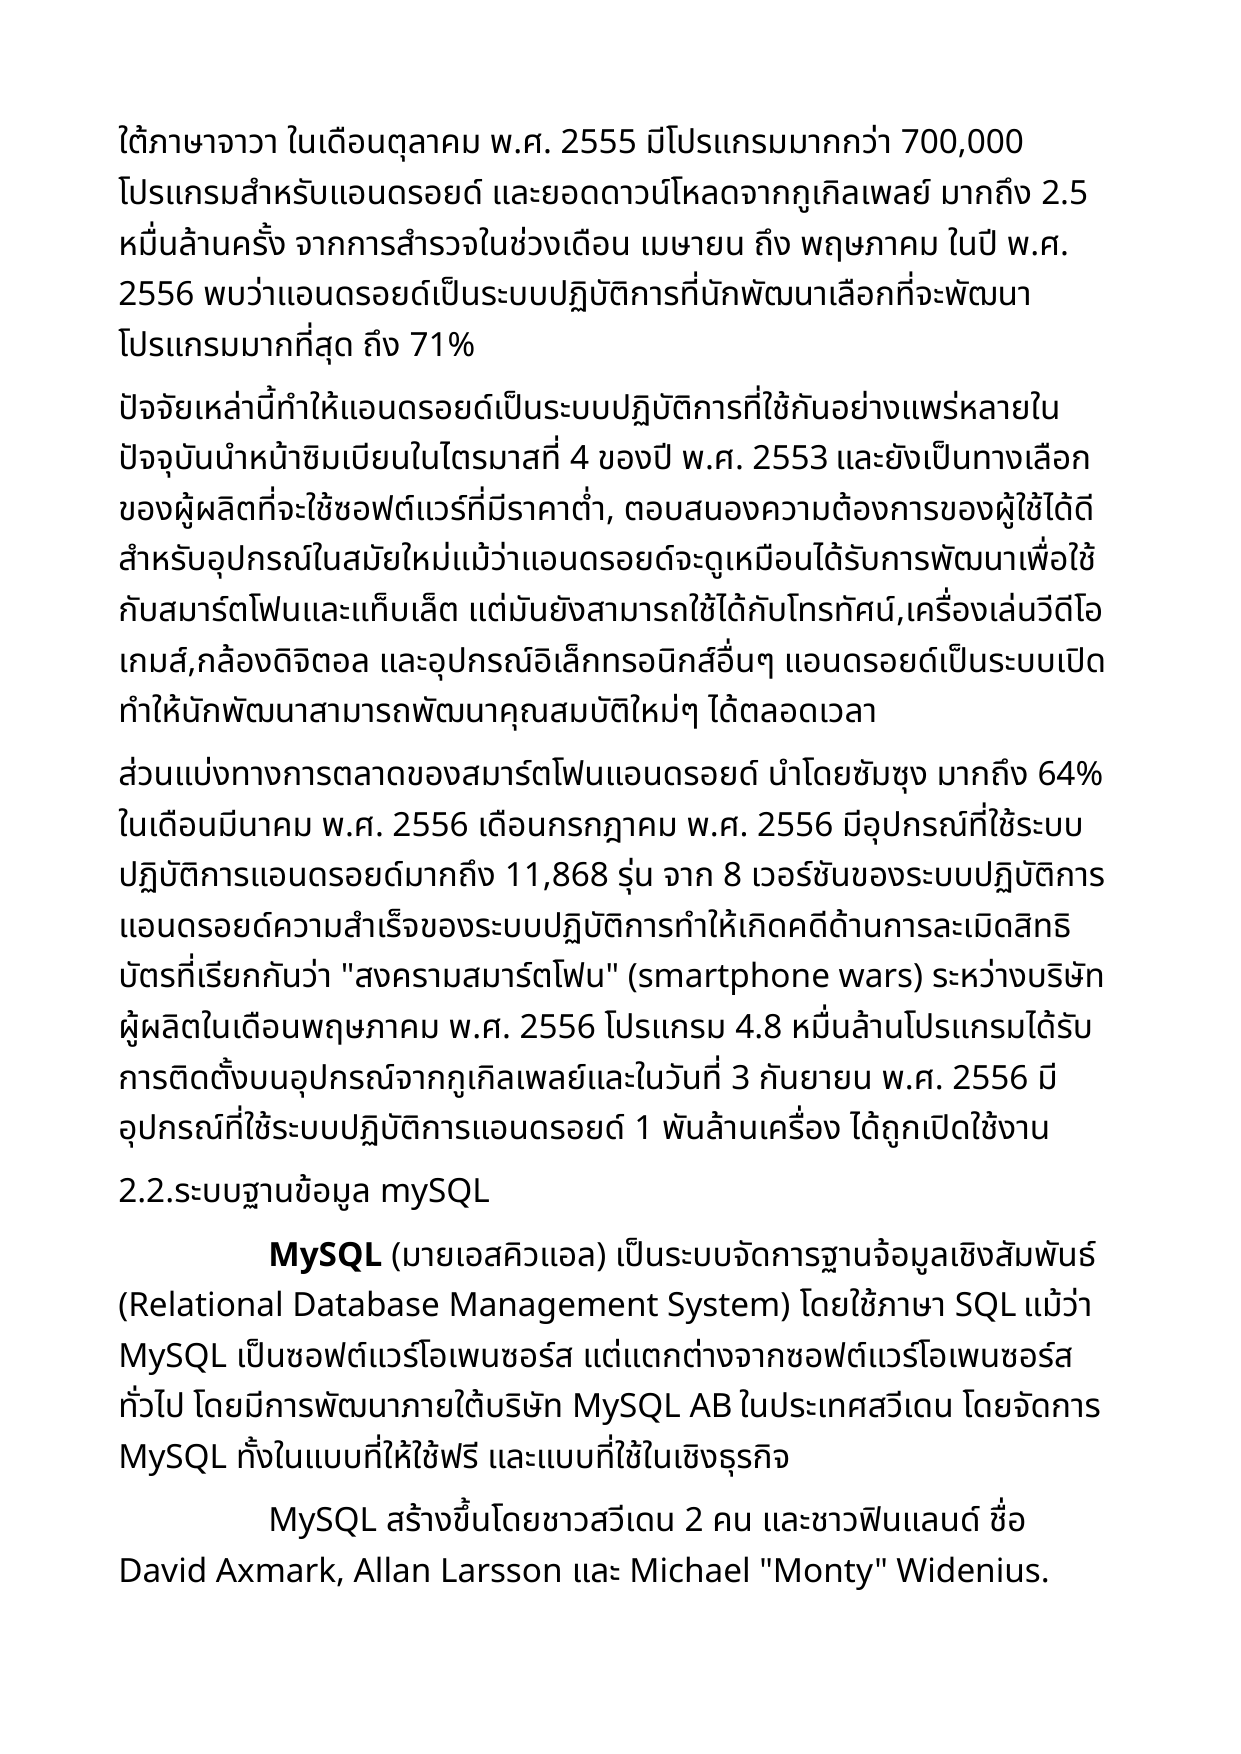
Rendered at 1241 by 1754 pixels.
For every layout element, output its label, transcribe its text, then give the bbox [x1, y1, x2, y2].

text 2.2.ระบบฐานข้อมูล mySQL [118, 1167, 1122, 1218]
text ส่วนแบ่งทางการตลาดของสมาร์ตโฟนแอนดรอยด์ นำโดยซัมซุง มากถึง 64% ในเดือนมีนาคม พ.ศ. 2556 เดือนกรกฎาคม พ.ศ. 2556 มีอุปกรณ์ที่ใช้ระบบปฏิบัติการแอนดรอยด์มากถึง 11,868 รุ่น จาก 8 เวอร์ชันของระบบปฏิบัติการแอนดรอยด์ความสำเร็จของระบบปฏิบัติการทำให้เกิดคดีด้านการละเมิดสิทธิบัตรที่เรียกกันว่า "สงครามสมาร์ตโฟน" (smartphone wars) ระหว่างบริษัทผู้ผลิตในเดือนพฤษภาคม พ.ศ. 2556 โปรแกรม 4.8 หมื่นล้านโปรแกรมได้รับการติดตั้งบนอุปกรณ์จากกูเกิลเพลย์และในวันที่ 3 กันยายน พ.ศ. 2556 มีอุปกรณ์ที่ใช้ระบบปฏิบัติการแอนดรอยด์ 1 พันล้านเครื่อง ได้ถูกเปิดใช้งาน [118, 750, 1122, 1155]
text MySQL สร้างขึ้นโดยชาวสวีเดน 2 คน และชาวฟินแลนด์ ชื่อ David Axmark, Allan Larsson และ Michael "Monty" Widenius. [118, 1496, 1122, 1597]
text ปัจจัยเหล่านี้ทำให้แอนดรอยด์เป็นระบบปฏิบัติการที่ใช้กันอย่างแพร่หลายในปัจจุบันนำหน้าซิมเบียนในไตรมาสที่ 4 ของปี พ.ศ. 2553และยังเป็นทางเลือกของผู้ผลิตที่จะใช้ซอฟต์แวร์ที่มีราคาต่ำ, ตอบสนองความต้องการของผู้ใช้ได้ดี สำหรับอุปกรณ์ในสมัยใหม่แม้ว่าแอนดรอยด์จะดูเหมือนได้รับการพัฒนาเพื่อใช้กับสมาร์ตโฟนและแท็บเล็ต แต่มันยังสามารถใช้ได้กับโทรทัศน์,เครื่องเล่นวีดีโอเกมส์,กล้องดิจิตอล และอุปกรณ์อิเล็กทรอนิกส์อื่นๆ แอนดรอยด์เป็นระบบเปิด ทำให้นักพัฒนาสามารถพัฒนาคุณสมบัติใหม่ๆ ได้ตลอดเวลา [118, 384, 1122, 737]
text ใต้ภาษาจาวา ในเดือนตุลาคม พ.ศ. 2555 มีโปรแกรมมากกว่า 700,000 โปรแกรมสำหรับแอนดรอยด์ และยอดดาวน์โหลดจากกูเกิลเพลย์ มากถึง 2.5 หมื่นล้านครั้ง จากการสำรวจในช่วงเดือน เมษายน ถึง พฤษภาคม ในปี พ.ศ. 2556 พบว่าแอนดรอยด์เป็นระบบปฏิบัติการที่นักพัฒนาเลือกที่จะพัฒนาโปรแกรมมากที่สุด ถึง 71% [118, 118, 1122, 371]
text MySQL (มายเอสคิวแอล) เป็นระบบจัดการฐานจ้อมูลเชิงสัมพันธ์ (Relational Database Management System) โดยใช้ภาษา SQLแม้ว่า MySQL เป็นซอฟต์แวร์โอเพนซอร์ส แต่แตกต่างจากซอฟต์แวร์โอเพนซอร์สทั่วไป โดยมีการพัฒนาภายใต้บริษัท MySQL ABในประเทศสวีเดน โดยจัดการ MySQL ทั้งในแบบที่ให้ใช้ฟรี และแบบที่ใช้ในเชิงธุรกิจ [118, 1230, 1122, 1483]
